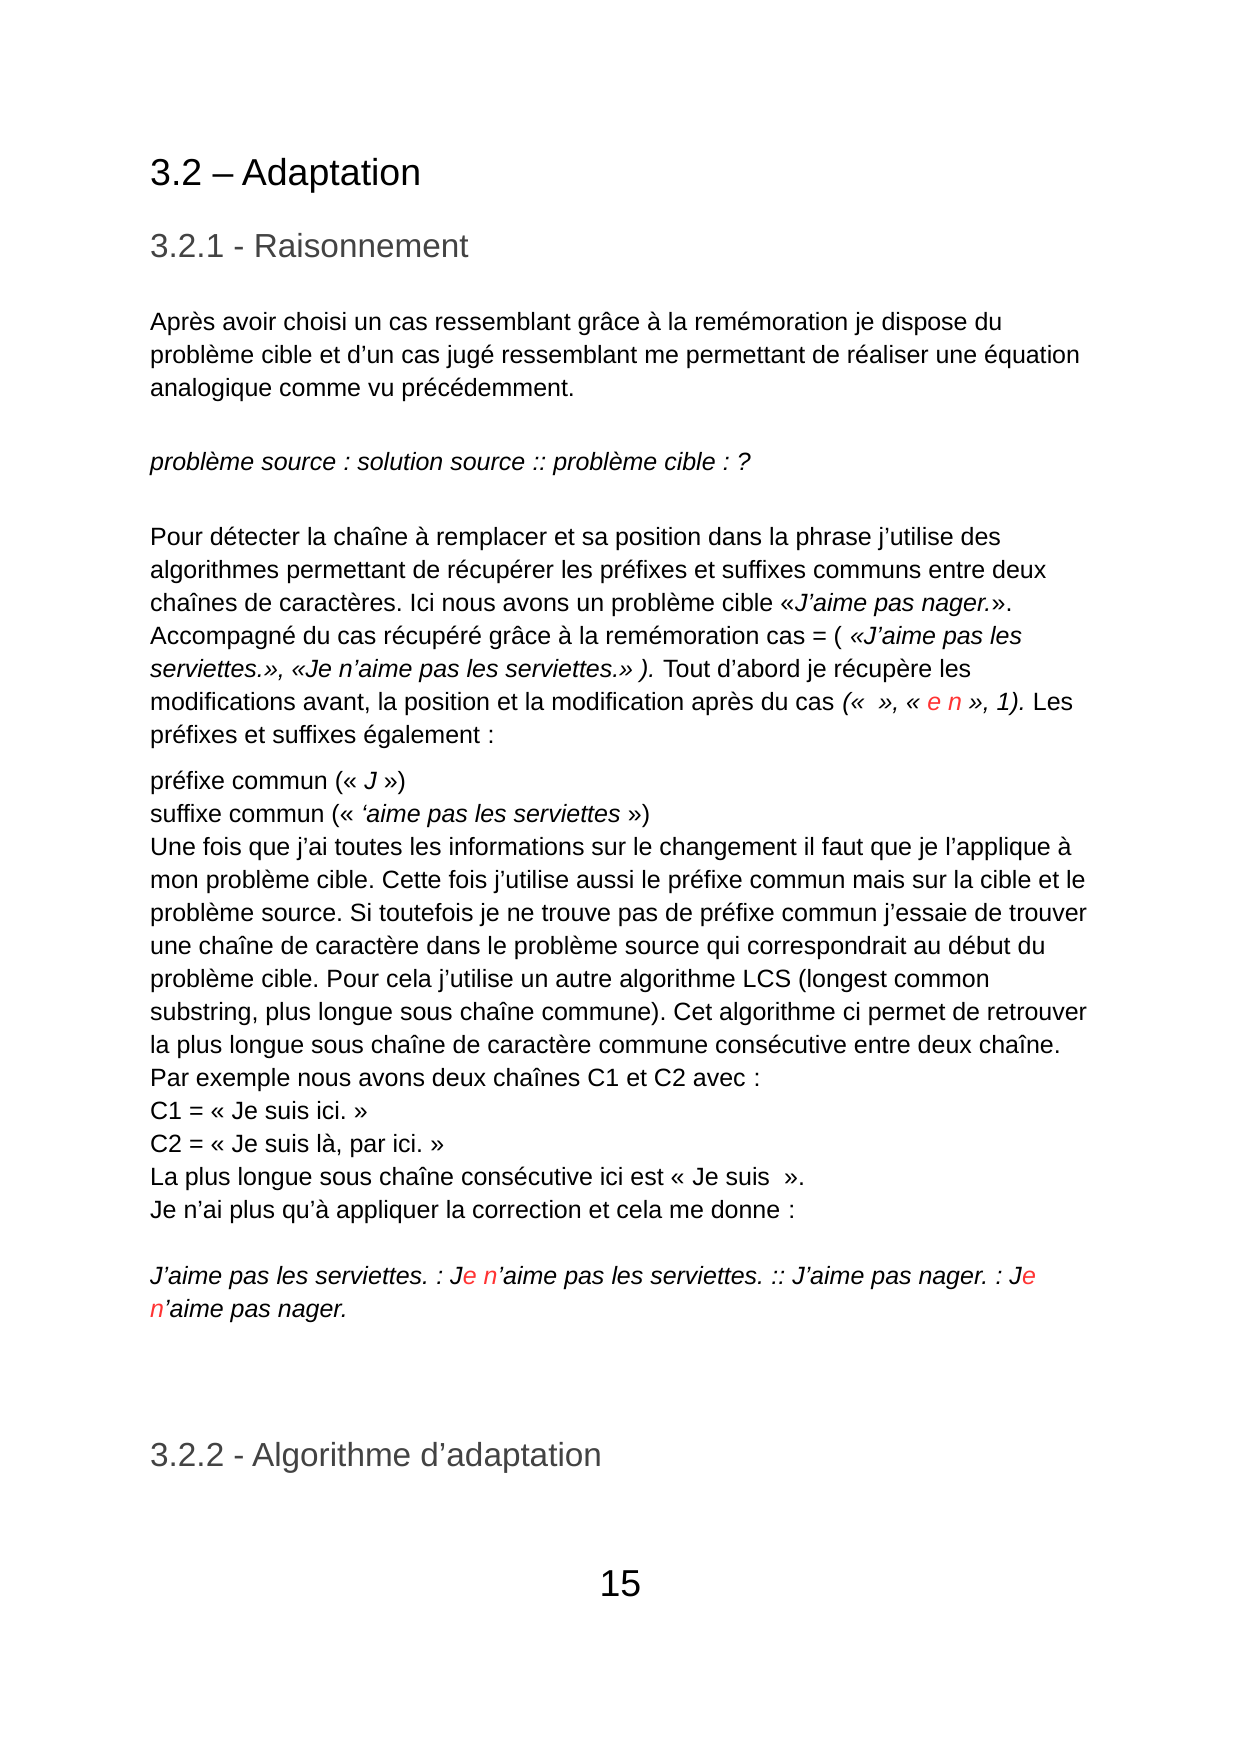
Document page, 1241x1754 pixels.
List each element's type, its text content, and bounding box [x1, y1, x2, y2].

subtitle 3.2.1 - Raisonnement [150, 226, 1090, 265]
text J’aime pas les serviettes. : Je n’aime pas les serviettes. :: J’aime pas nager. : Je n’aime pas nager. [150, 1261, 1090, 1323]
text préfixe commun (« J ») [150, 766, 1090, 794]
subtitle 3.2.2 - Algorithme d’adaptation [150, 1435, 1090, 1473]
text suffixe commun (« ‘aime pas les serviettes ») [150, 799, 1090, 827]
text Après avoir choisi un cas ressemblant grâce à la remémoration je dispose du problème cible et d’un cas jugé ressemblant me permettant de réaliser une équation analogique comme vu précédemment. [150, 307, 1090, 401]
text C1 = « Je suis ici. » [150, 1096, 1090, 1124]
text Pour détecter la chaîne à remplacer et sa position dans la phrase j’utilise des algorithmes permettant de récupérer les préfixes et suffixes communs entre deux chaînes de caractères. Ici nous avons un problème cible «J’aime pas nager.». Accompagné du cas récupéré grâce à la remémoration cas = ( «J’aime pas les serviettes.», «Je n’aime pas les serviettes.» ). Tout d’abord je récupère les modifications avant, la position et la modification après du cas (« », « e n », 1). Les préfixes et suffixes également : [150, 522, 1090, 749]
text La plus longue sous chaîne consécutive ici est « Je suis ». [150, 1162, 1090, 1191]
text problème source : solution source :: problème cible : ? [150, 447, 1090, 476]
text C2 = « Je suis là, par ici. » [150, 1129, 1090, 1158]
subtitle 3.2 – Adaptation [150, 150, 1090, 193]
text Une fois que j’ai toutes les informations sur le changement il faut que je l’applique à mon problème cible. Cette fois j’utilise aussi le préfixe commun mais sur la cible et le problème source. Si toutefois je ne trouve pas de préfixe commun j’essaie de trouver une chaîne de caractère dans le problème source qui correspondrait au début du problème cible. Pour cela j’utilise un autre algorithme LCS (longest common substring, plus longue sous chaîne commune). Cet algorithme ci permet de retrouver la plus longue sous chaîne de caractère commune consécutive entre deux chaîne. Par exemple nous avons deux chaînes C1 et C2 avec : [150, 832, 1090, 1092]
text Je n’ai plus qu’à appliquer la correction et cela me donne : [150, 1195, 1090, 1224]
